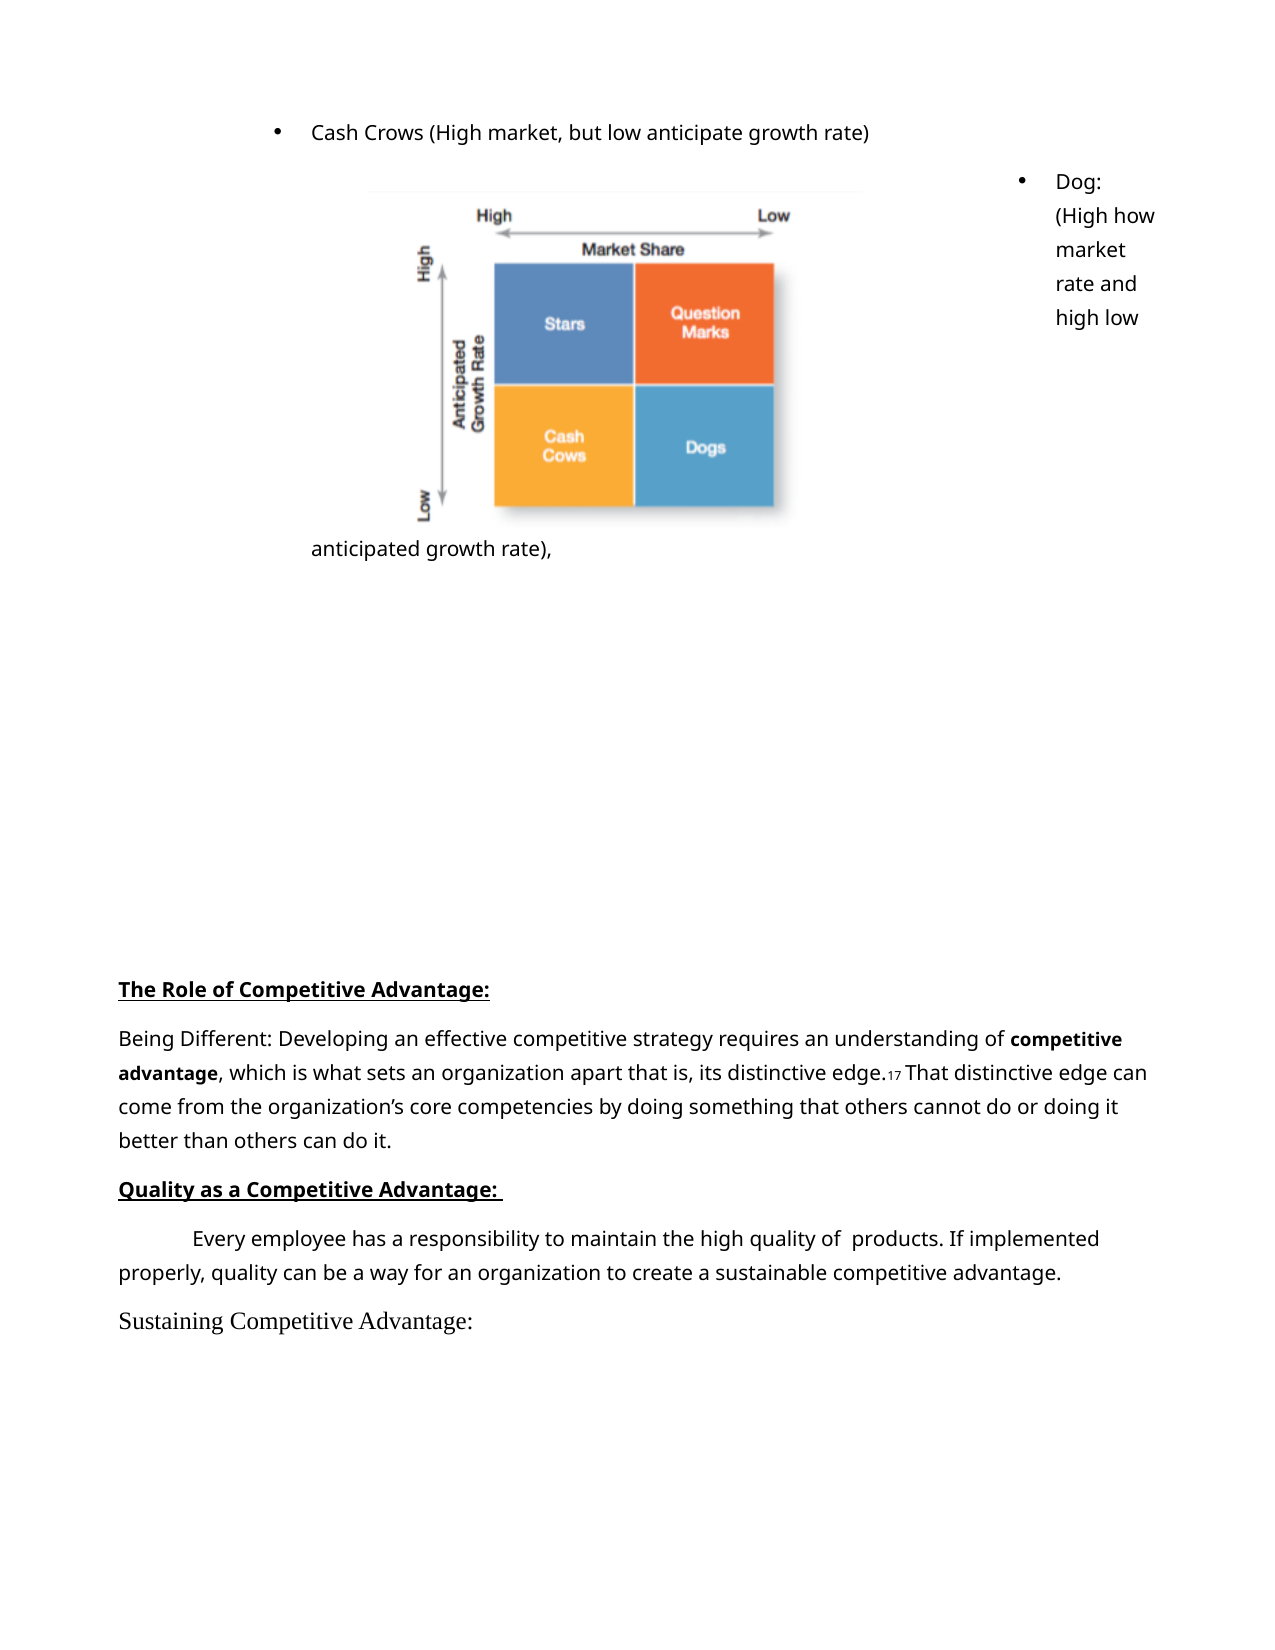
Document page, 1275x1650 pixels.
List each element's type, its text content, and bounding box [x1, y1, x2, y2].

list Dog: (High how market rate and high low anticipated growth rate), [273, 167, 1157, 563]
text Quality as a Competitive Advantage: [118, 1175, 1157, 1203]
text Being Different: Developing an effective competitive strategy requires an understanding of competitive advantage, which is what sets an organization apart that is, its distinctive edge.17 That distinctive edge can come from the organization’s core competencies by doing something that others cannot do or doing it better than others can do it. [118, 1024, 1157, 1155]
list Cash Crows (High market, but low anticipate growth rate) [273, 118, 1157, 147]
text The Role of Competitive Advantage: [118, 976, 1157, 1004]
text Every employee has a responsibility to maintain the high quality of products. If implemented properly, quality can be a way for an organization to create a sustainable competitive advantage. [118, 1224, 1157, 1286]
picture [366, 191, 863, 535]
text Sustaining Competitive Advantage: [118, 1306, 1157, 1335]
